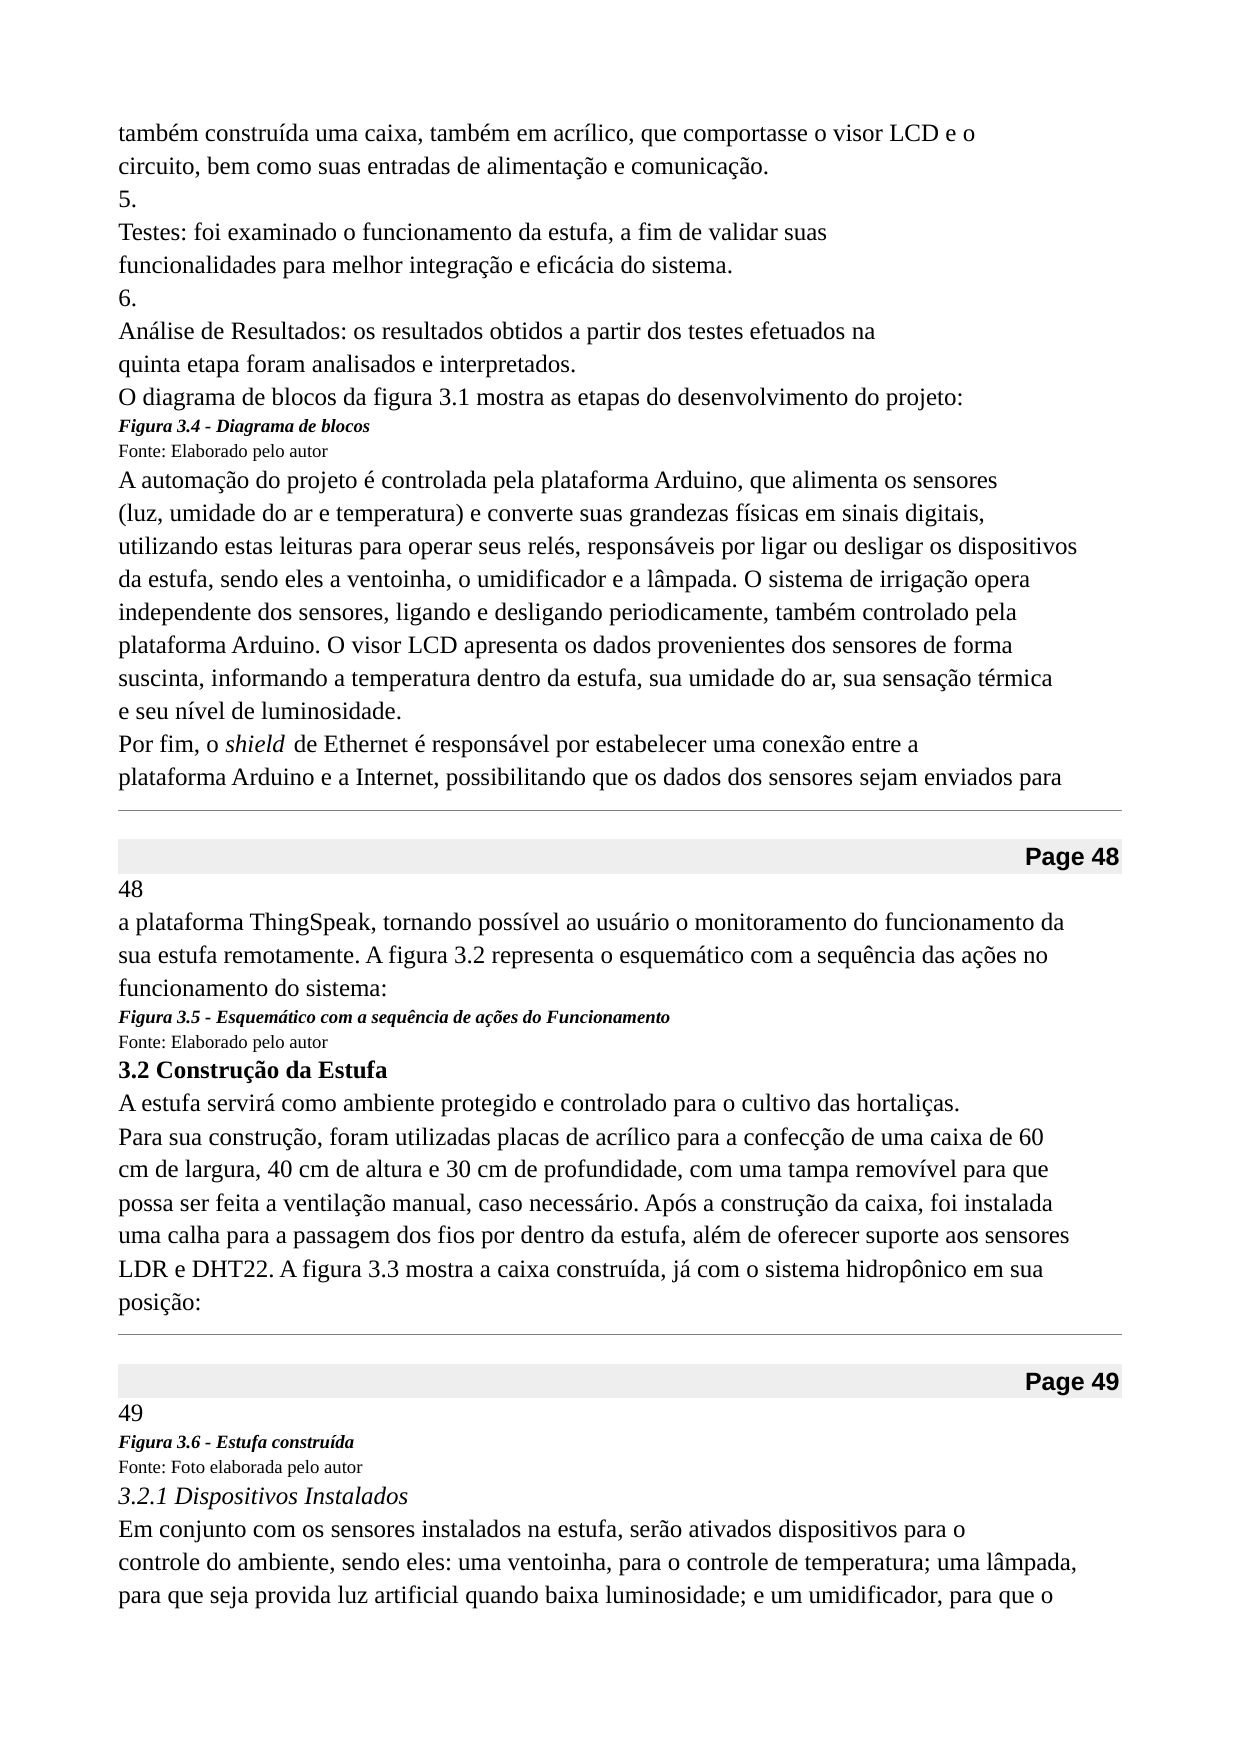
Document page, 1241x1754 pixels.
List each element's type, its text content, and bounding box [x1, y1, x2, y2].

text Para sua construção, foram utilizadas placas de acrílico para a confecção de uma caixa de 60 [118, 1122, 1122, 1150]
text a plataforma ThingSpeak, tornando possível ao usuário o monitoramento do funcionamento da [118, 907, 1122, 936]
text Fonte: Elaborado pelo autor [118, 1031, 1122, 1052]
text utilizando estas leituras para operar seus relés, responsáveis por ligar ou desligar os dispositivos [118, 531, 1122, 560]
text Em conjunto com os sensores instalados na estufa, serão ativados dispositivos para o [118, 1514, 1122, 1543]
text circuito, bem como suas entradas de alimentação e comunicação. [118, 151, 1122, 180]
text A estufa servirá como ambiente protegido e controlado para o cultivo das hortaliças. [118, 1088, 1122, 1117]
text também construída uma caixa, também em acrílico, que comportasse o visor LCD e o [118, 118, 1122, 147]
text Figura 3.6 - Estufa construída [118, 1431, 1122, 1453]
text Figura 3.5 - Esquemático com a sequência de ações do Funcionamento [118, 1006, 1122, 1027]
text plataforma Arduino e a Internet, possibilitando que os dados dos sensores sejam enviados para [118, 762, 1122, 791]
text funcionamento do sistema: [118, 973, 1122, 1002]
text da estufa, sendo eles a ventoinha, o umidificador e a lâmpada. O sistema de irrigação opera [118, 564, 1122, 593]
text 48 [118, 874, 1122, 903]
text uma calha para a passagem dos fios por dentro da estufa, além de oferecer suporte aos sensores [118, 1221, 1122, 1249]
text 5. [118, 184, 1122, 213]
text plataforma Arduino. O visor LCD apresenta os dados provenientes dos sensores de forma [118, 630, 1122, 659]
text posição: [118, 1287, 1122, 1315]
text Fonte: Foto elaborada pelo autor [118, 1456, 1122, 1478]
text 49 [118, 1398, 1122, 1427]
text funcionalidades para melhor integração e eficácia do sistema. [118, 250, 1122, 279]
table_header Page 48 [118, 839, 1122, 874]
text para que seja provida luz artificial quando baixa luminosidade; e um umidificador, para que o [118, 1580, 1122, 1609]
text 3.2 Construção da Estufa [118, 1056, 1122, 1084]
table_header Page 49 [118, 1364, 1122, 1398]
text Fonte: Elaborado pelo autor [118, 440, 1122, 462]
text independente dos sensores, ligando e desligando periodicamente, também controlado pela [118, 597, 1122, 626]
text Figura 3.4 - Diagrama de blocos [118, 415, 1122, 437]
text quinta etapa foram analisados e interpretados. [118, 349, 1122, 378]
text cm de largura, 40 cm de altura e 30 cm de profundidade, com uma tampa removível para que [118, 1154, 1122, 1183]
text possa ser feita a ventilação manual, caso necessário. Após a construção da caixa, foi instalada [118, 1188, 1122, 1216]
text Testes: foi examinado o funcionamento da estufa, a fim de validar suas [118, 217, 1122, 246]
text 6. [118, 283, 1122, 312]
text e seu nível de luminosidade. [118, 696, 1122, 725]
text LDR e DHT22. A figura 3.3 mostra a caixa construída, já com o sistema hidropônico em sua [118, 1254, 1122, 1282]
text (luz, umidade do ar e temperatura) e converte suas grandezas físicas em sinais digitais, [118, 498, 1122, 527]
text 3.2.1 Dispositivos Instalados [118, 1481, 1122, 1510]
text Análise de Resultados: os resultados obtidos a partir dos testes efetuados na [118, 316, 1122, 345]
text O diagrama de blocos da figura 3.1 mostra as etapas do desenvolvimento do projeto: [118, 382, 1122, 411]
text Por fim, o shield de Ethernet é responsável por estabelecer uma conexão entre a [118, 729, 1122, 758]
text sua estufa remotamente. A figura 3.2 representa o esquemático com a sequência das ações no [118, 940, 1122, 969]
text suscinta, informando a temperatura dentro da estufa, sua umidade do ar, sua sensação térmica [118, 663, 1122, 692]
text controle do ambiente, sendo eles: uma ventoinha, para o controle de temperatura; uma lâmpada, [118, 1547, 1122, 1576]
text A automação do projeto é controlada pela plataforma Arduino, que alimenta os sensores [118, 465, 1122, 494]
